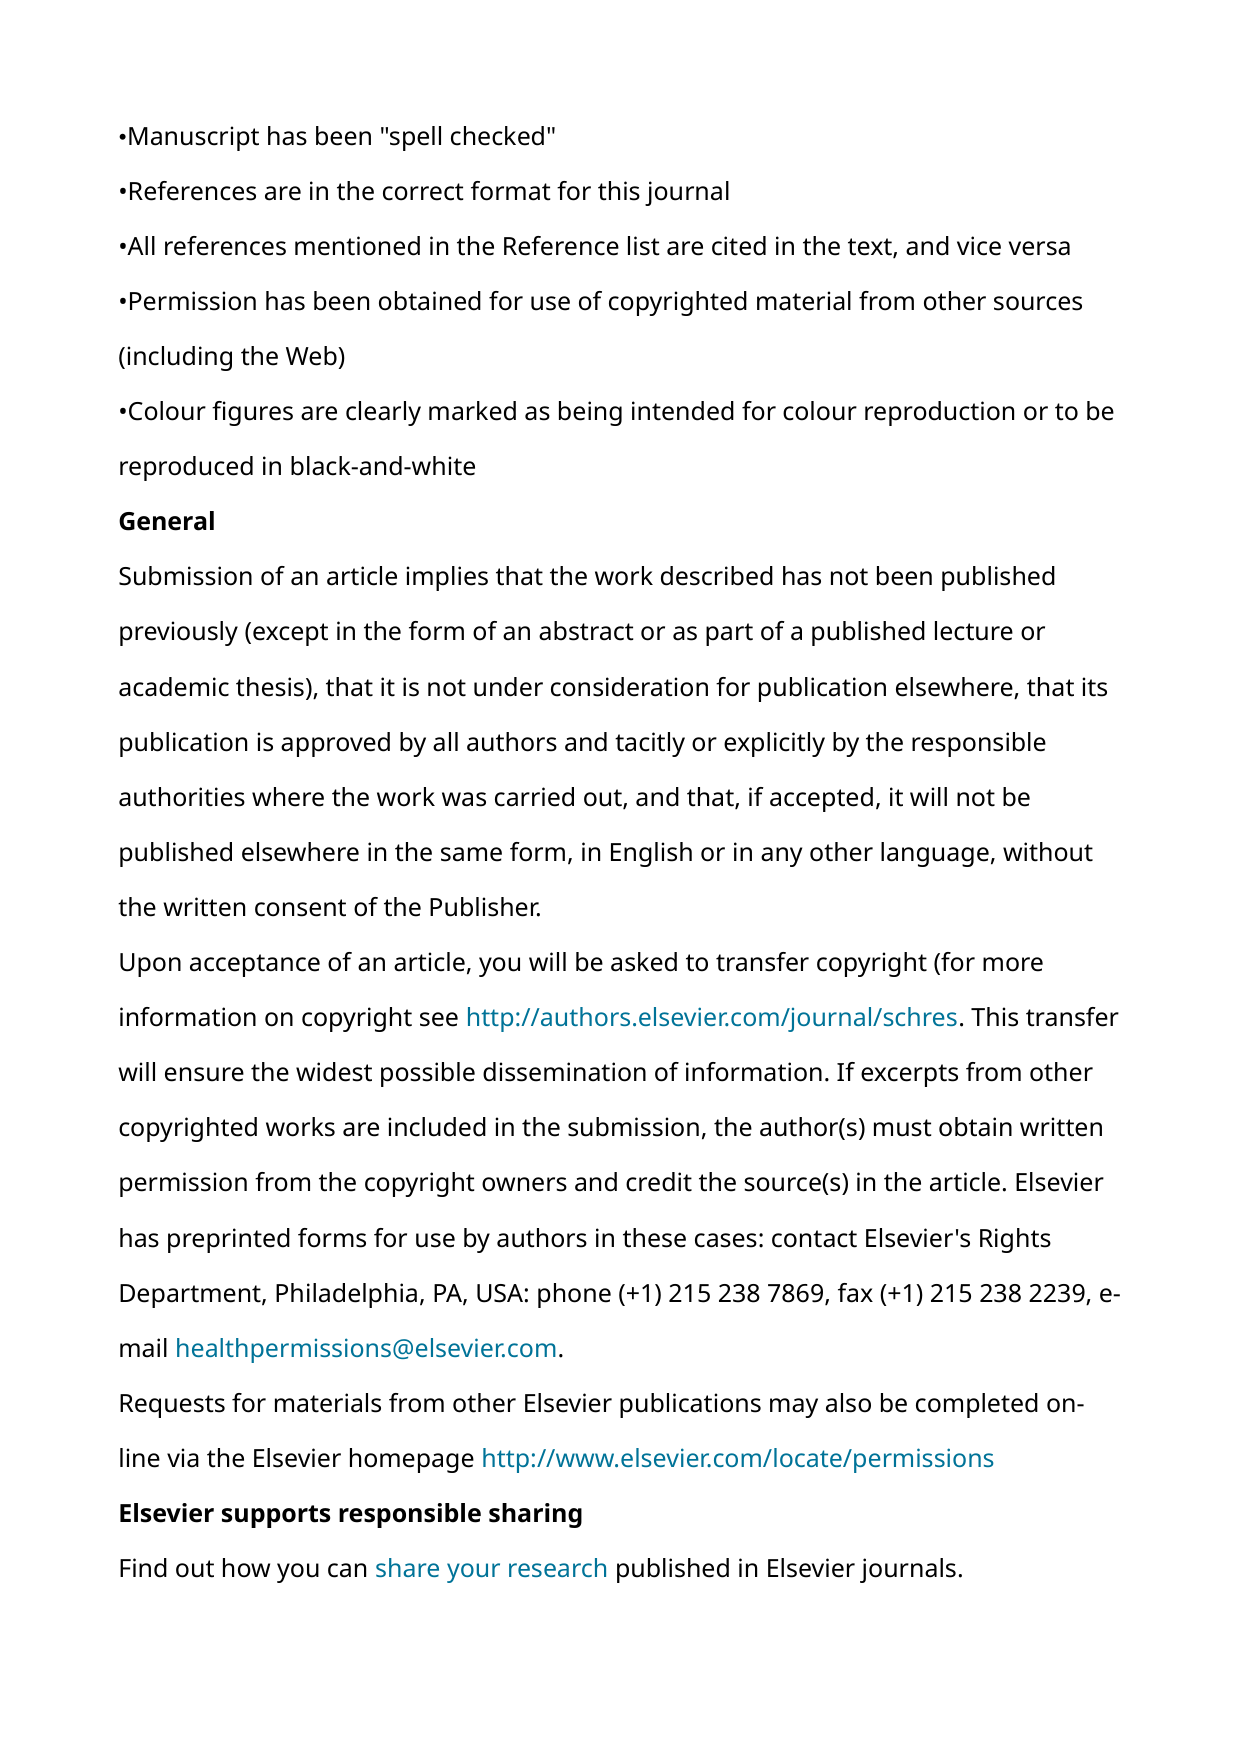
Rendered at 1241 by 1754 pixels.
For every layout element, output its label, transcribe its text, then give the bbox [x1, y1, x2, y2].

text Requests for materials from other Elsevier publications may also be completed on-line via the Elsevier homepage http://www.elsevier.com/locate/permissions [118, 1386, 1122, 1475]
text Upon acceptance of an article, you will be asked to transfer copyright (for more information on copyright see http://authors.elsevier.com/journal/schres. This transfer will ensure the widest possible dissemination of information. If excerpts from other copyrighted works are included in the submission, the author(s) must obtain written permission from the copyright owners and credit the source(s) in the article. Elsevier has preprinted forms for use by authors in these cases: contact Elsevier's Rights Department, Philadelphia, PA, USA: phone (+1) 215 238 7869, fax (+1) 215 238 2239, e-mail healthpermissions@elsevier.com. [118, 945, 1122, 1364]
text General [118, 504, 1122, 538]
text Submission of an article implies that the work described has not been published previously (except in the form of an abstract or as part of a published lecture or academic thesis), that it is not under consideration for publication elsewhere, that its publication is approved by all authors and tacitly or explicitly by the responsible authorities where the work was carried out, and that, if accepted, it will not be published elsewhere in the same form, in English or in any other language, without the written consent of the Publisher. [118, 559, 1122, 924]
text Elsevier supports responsible sharing [118, 1496, 1122, 1530]
text Find out how you can share your research published in Elsevier journals. [118, 1551, 1122, 1585]
text •Manuscript has been "spell checked" •References are in the correct format for this journal •All references mentioned in the Reference list are cited in the text, and vice versa •Permission has been obtained for use of copyrighted material from other sources (including the Web) •Colour figures are clearly marked as being intended for colour reproduction or to be reproduced in black-and-white [118, 118, 1122, 483]
